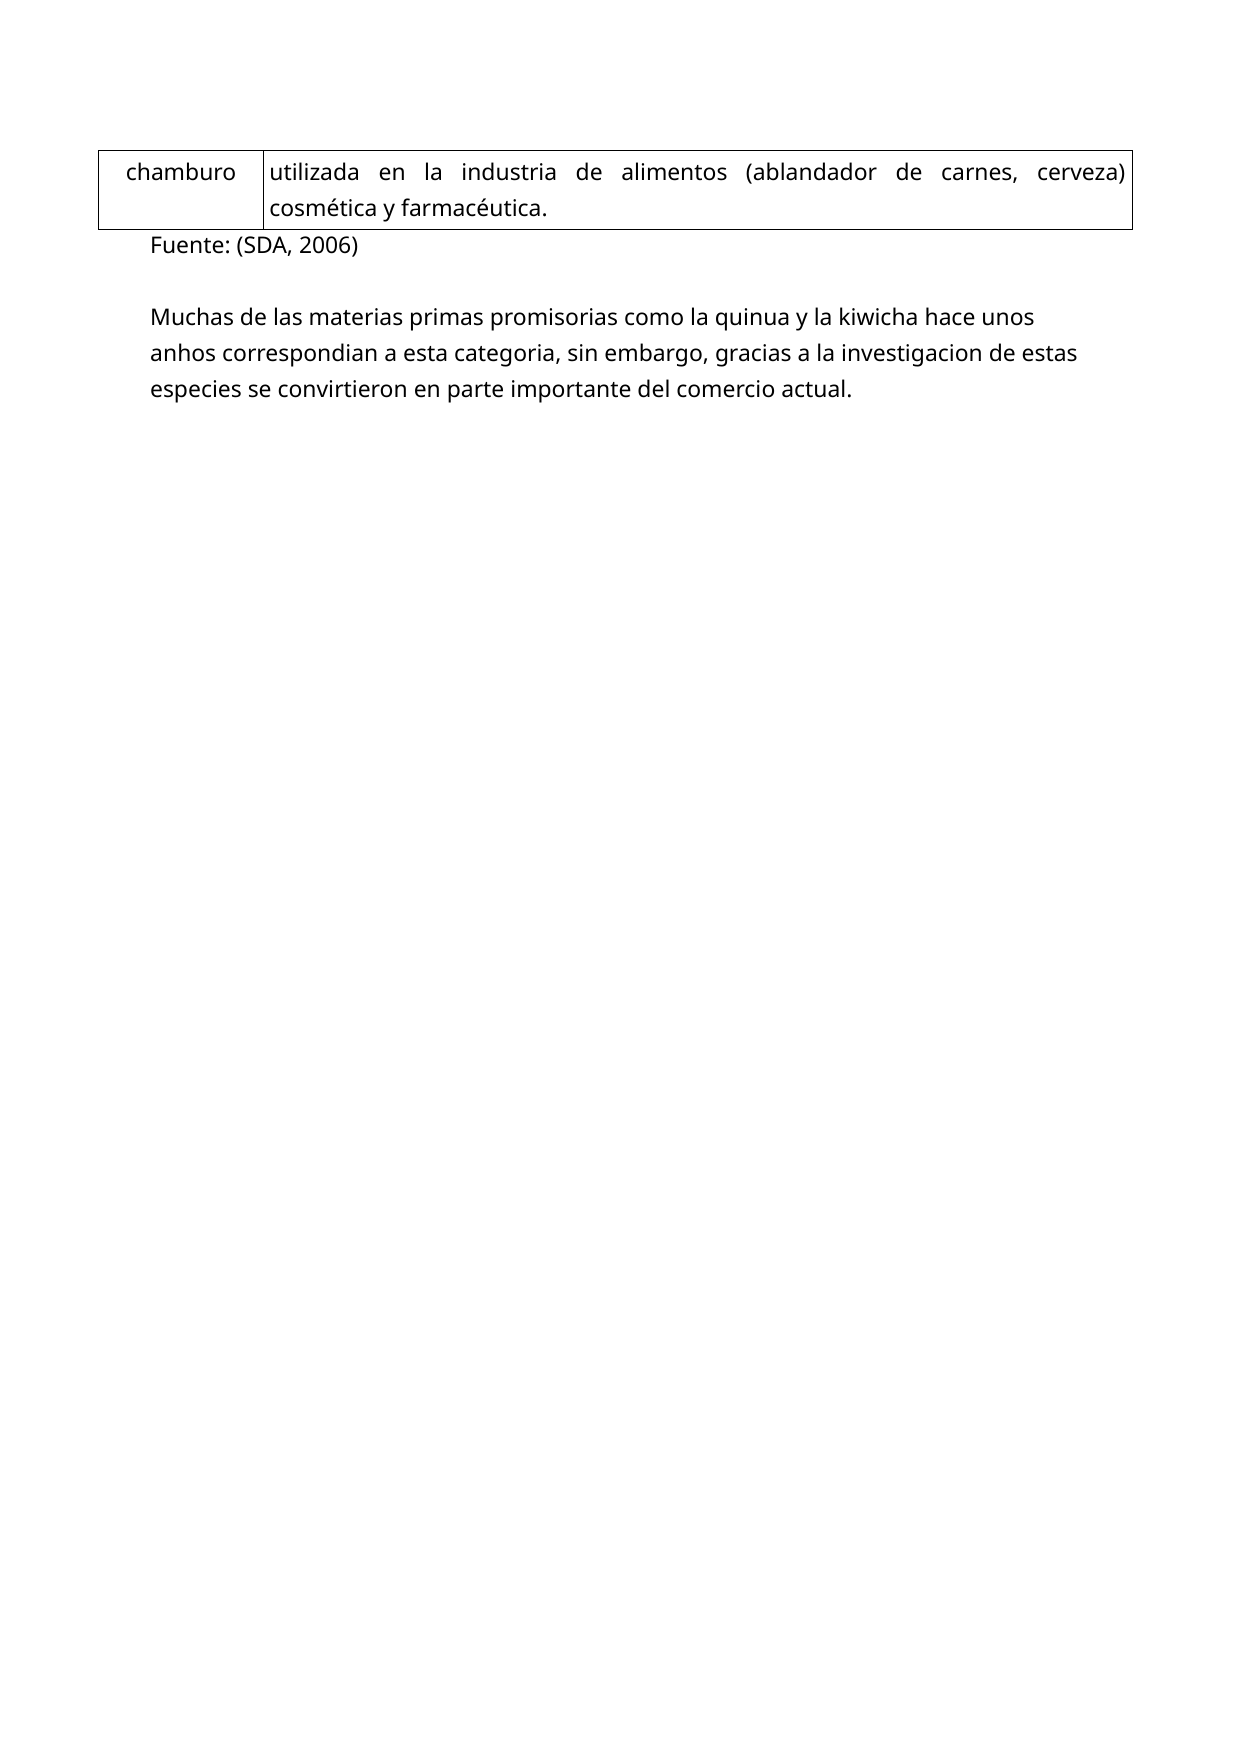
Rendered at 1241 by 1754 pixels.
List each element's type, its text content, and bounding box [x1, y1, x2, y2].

table_cell utilizada en la industria de alimentos (ablandador de carnes, cerveza) cosmética y farmacéutica. [264, 151, 1132, 229]
text Muchas de las materias primas promisorias como la quinua y la kiwicha hace unos anhos correspondian a esta categoria, sin embargo, gracias a la investigacion de estas especies se convirtieron en parte importante del comercio actual. [150, 301, 1090, 404]
table_cell chamburo [99, 151, 263, 229]
text Fuente: (SDA, 2006) [150, 230, 1090, 260]
